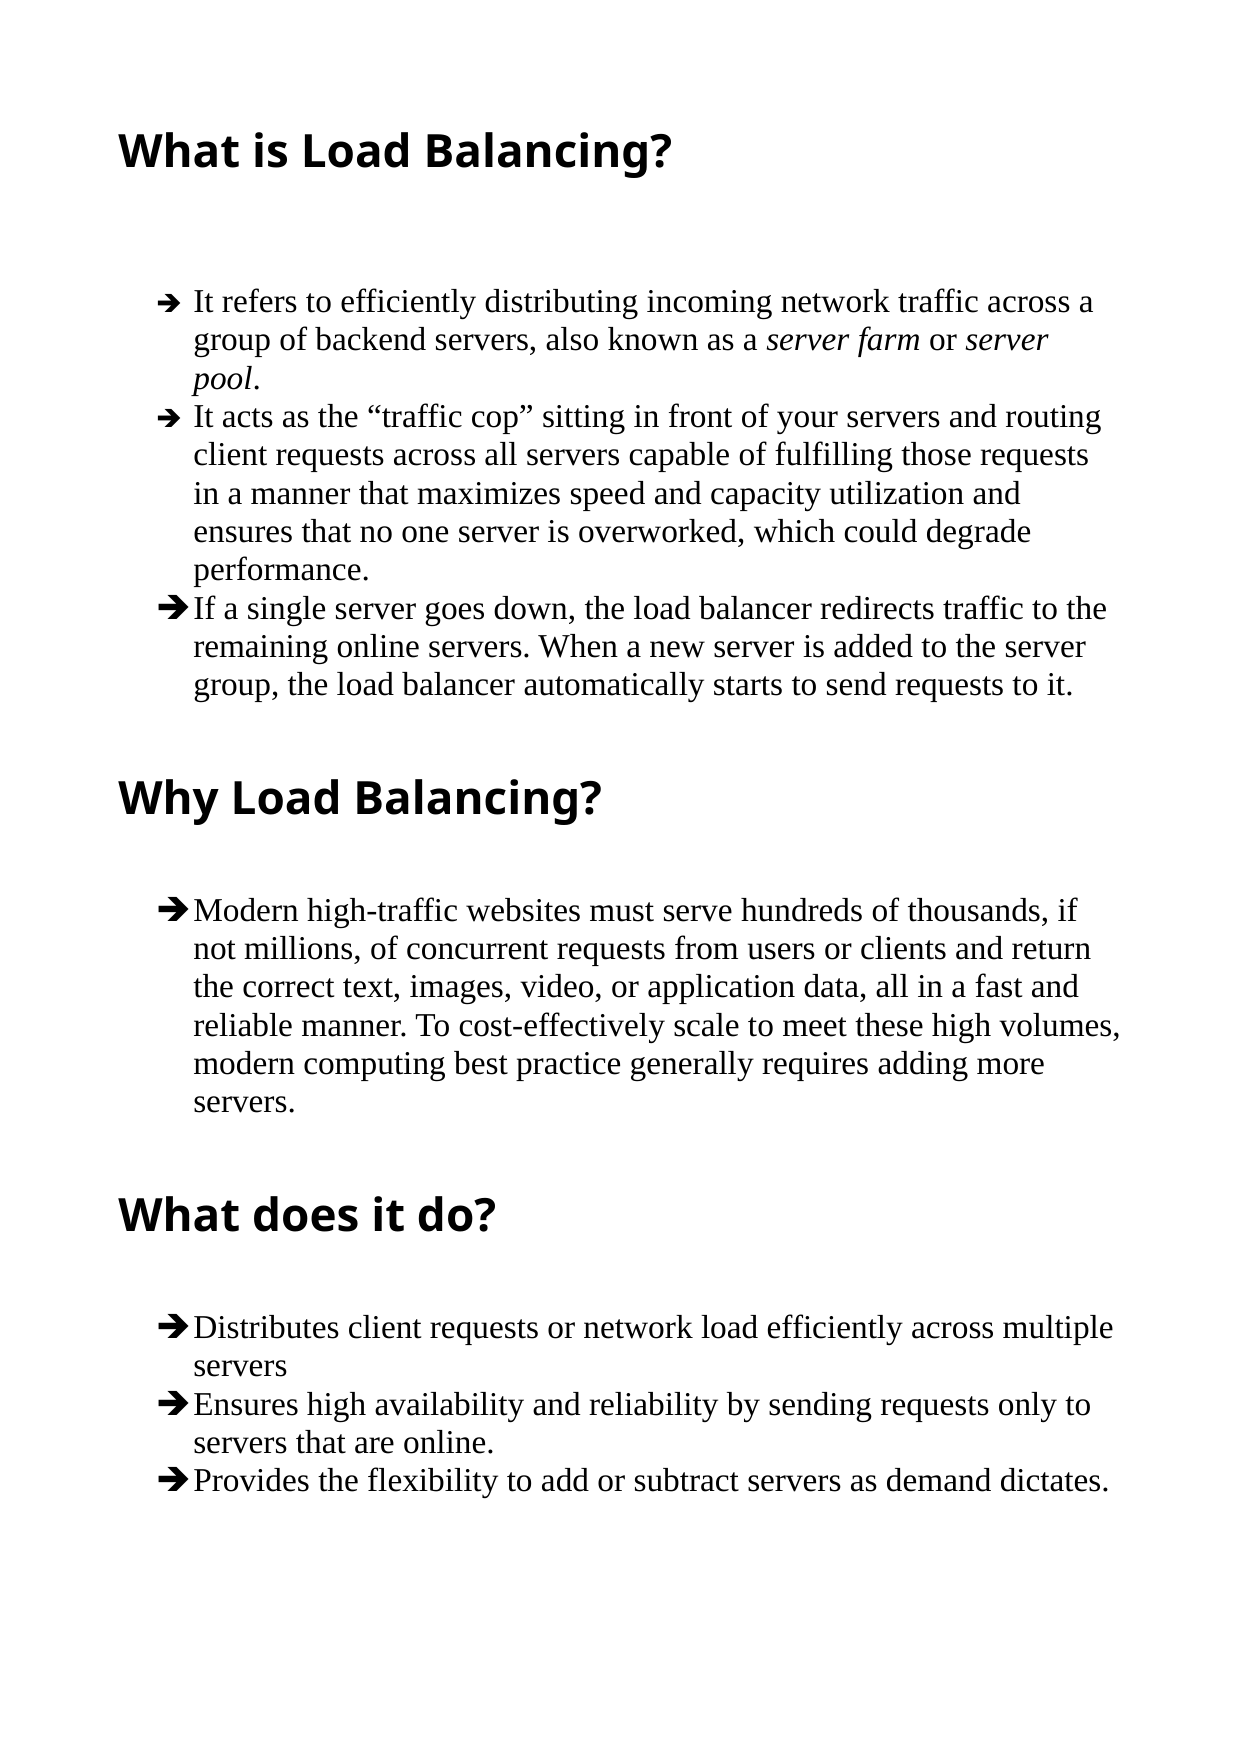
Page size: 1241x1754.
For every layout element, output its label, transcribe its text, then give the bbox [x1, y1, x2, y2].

list Provides the flexibility to add or subtract servers as demand dictates. [156, 1461, 1122, 1499]
text Why Load Balancing? [118, 765, 1122, 828]
list It acts as the “traffic cop” sitting in front of your servers and routing client requests across all servers capable of fulfilling those requests in a manner that maximizes speed and capacity utilization and ensures that no one server is overworked, which could degrade performance. [156, 396, 1122, 588]
list It refers to efficiently distributing incoming network traffic across a group of backend servers, also known as a server farm or server pool. [156, 281, 1122, 396]
list Distributes client requests or network load efficiently across multiple servers [156, 1307, 1122, 1384]
text What does it do? [118, 1182, 1122, 1245]
text What is Load Balancing? [118, 118, 1122, 181]
list If a single server goes down, the load balancer redirects traffic to the remaining online servers. When a new server is added to the server group, the load balancer automatically starts to send requests to it. [156, 588, 1122, 703]
list Modern high-traffic websites must serve hundreds of thousands, if not millions, of concurrent requests from users or clients and return the correct text, images, video, or application data, all in a fast and reliable manner. To cost-effectively scale to meet these high volumes, modern computing best practice generally requires adding more servers. [156, 890, 1122, 1120]
list Ensures high availability and reliability by sending requests only to servers that are online. [156, 1384, 1122, 1461]
